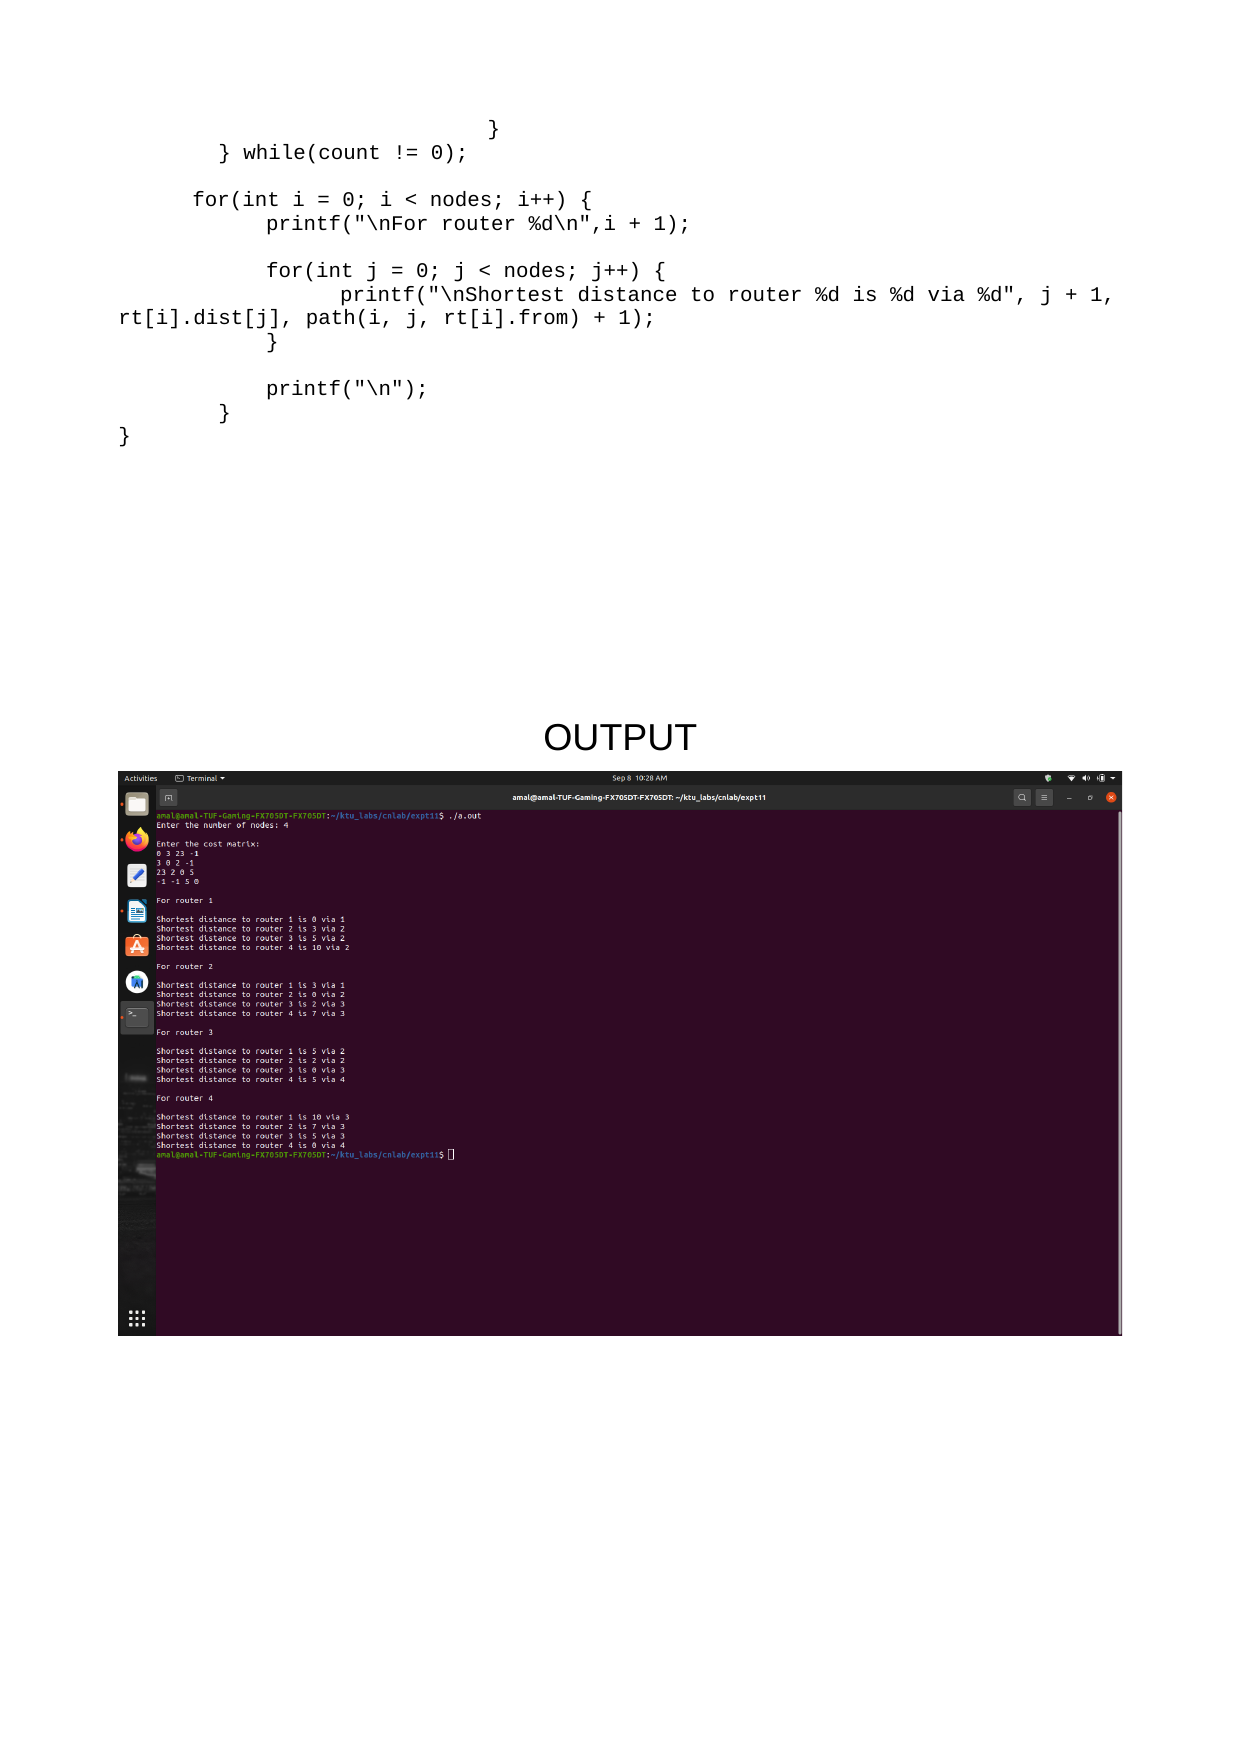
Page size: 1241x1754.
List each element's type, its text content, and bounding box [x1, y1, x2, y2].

text } while(count != 0); [118, 142, 1122, 165]
text printf("\n"); [118, 378, 1122, 402]
text } [118, 426, 1122, 449]
picture [118, 771, 1123, 1336]
text printf("\nShortest distance to router %d is %d via %d", j + 1, rt[i].dist[j], path(i, j, rt[i].from) + 1); [118, 284, 1122, 331]
text for(int j = 0; j < nodes; j++) { [118, 260, 1122, 284]
text for(int i = 0; i < nodes; i++) { [118, 189, 1122, 213]
text printf("\nFor router %d\n",i + 1); [118, 213, 1122, 236]
text } [118, 331, 1122, 354]
text } [118, 118, 1122, 142]
subtitle OUTPUT [118, 716, 1122, 759]
text } [118, 402, 1122, 426]
